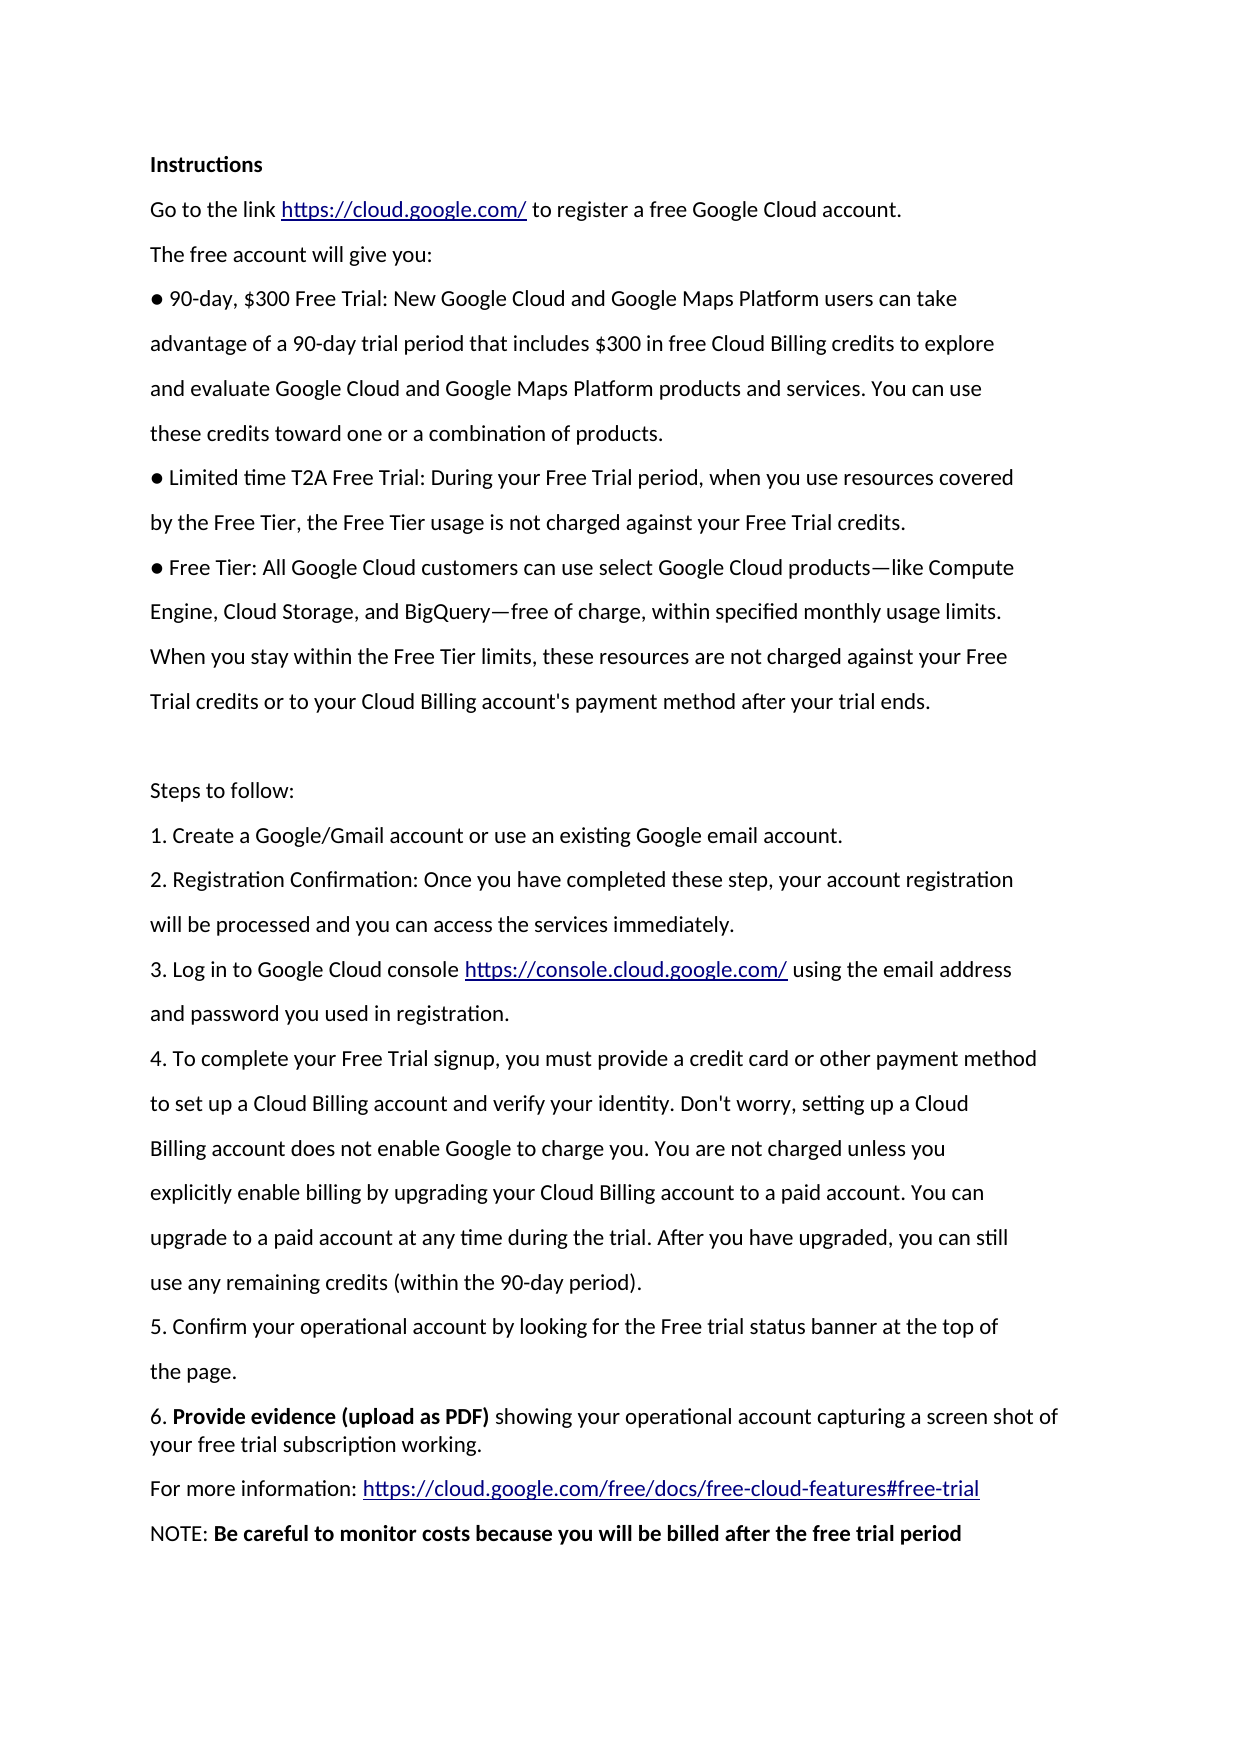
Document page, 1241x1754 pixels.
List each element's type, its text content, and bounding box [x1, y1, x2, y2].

text 4. To complete your Free Trial signup, you must provide a credit card or other payment method [150, 1044, 1090, 1072]
text NOTE: Be careful to monitor costs because you will be billed after the free trial period [150, 1519, 1090, 1547]
text upgrade to a paid account at any time during the trial. After you have upgraded, you can still [150, 1223, 1090, 1251]
text to set up a Cloud Billing account and verify your identity. Don't worry, setting up a Cloud [150, 1089, 1090, 1117]
text When you stay within the Free Tier limits, these resources are not charged against your Free [150, 642, 1090, 670]
text Billing account does not enable Google to charge you. You are not charged unless you [150, 1134, 1090, 1162]
text 5. Confirm your operational account by looking for the Free trial status banner at the top of [150, 1312, 1090, 1340]
text ● 90-day, $300 Free Trial: New Google Cloud and Google Maps Platform users can take [150, 284, 1090, 313]
text Engine, Cloud Storage, and BigQuery—free of charge, within specified monthly usage limits. [150, 597, 1090, 625]
text ● Free Tier: All Google Cloud customers can use select Google Cloud products—like Compute [150, 553, 1090, 581]
text The free account will give you: [150, 240, 1090, 268]
text the page. [150, 1357, 1090, 1385]
text Steps to follow: [150, 776, 1090, 804]
text For more information: https://cloud.google.com/free/docs/free-cloud-features#free-trial [150, 1474, 1090, 1502]
text explicitly enable billing by upgrading your Cloud Billing account to a paid account. You can [150, 1178, 1090, 1206]
text Trial credits or to your Cloud Billing account's payment method after your trial ends. [150, 687, 1090, 715]
text 1. Create a Google/Gmail account or use an existing Google email account. [150, 821, 1090, 849]
text and evaluate Google Cloud and Google Maps Platform products and services. You can use [150, 374, 1090, 402]
text these credits toward one or a combination of products. [150, 419, 1090, 447]
text 6. Provide evidence (upload as PDF) showing your operational account capturing a screen shot of your free trial subscription working. [150, 1402, 1090, 1458]
text Instructions [150, 150, 1090, 178]
text 3. Log in to Google Cloud console https://console.cloud.google.com/ using the email address [150, 955, 1090, 983]
text advantage of a 90-day trial period that includes $300 in free Cloud Billing credits to explore [150, 329, 1090, 357]
text 2. Registration Confirmation: Once you have completed these step, your account registration [150, 866, 1090, 893]
text will be processed and you can access the services immediately. [150, 910, 1090, 938]
text ● Limited time T2A Free Trial: During your Free Trial period, when you use resources covered [150, 463, 1090, 491]
text use any remaining credits (within the 90-day period). [150, 1268, 1090, 1296]
text Go to the link https://cloud.google.com/ to register a free Google Cloud account. [150, 195, 1090, 223]
text by the Free Tier, the Free Tier usage is not charged against your Free Trial credits. [150, 508, 1090, 536]
text and password you used in registration. [150, 999, 1090, 1028]
